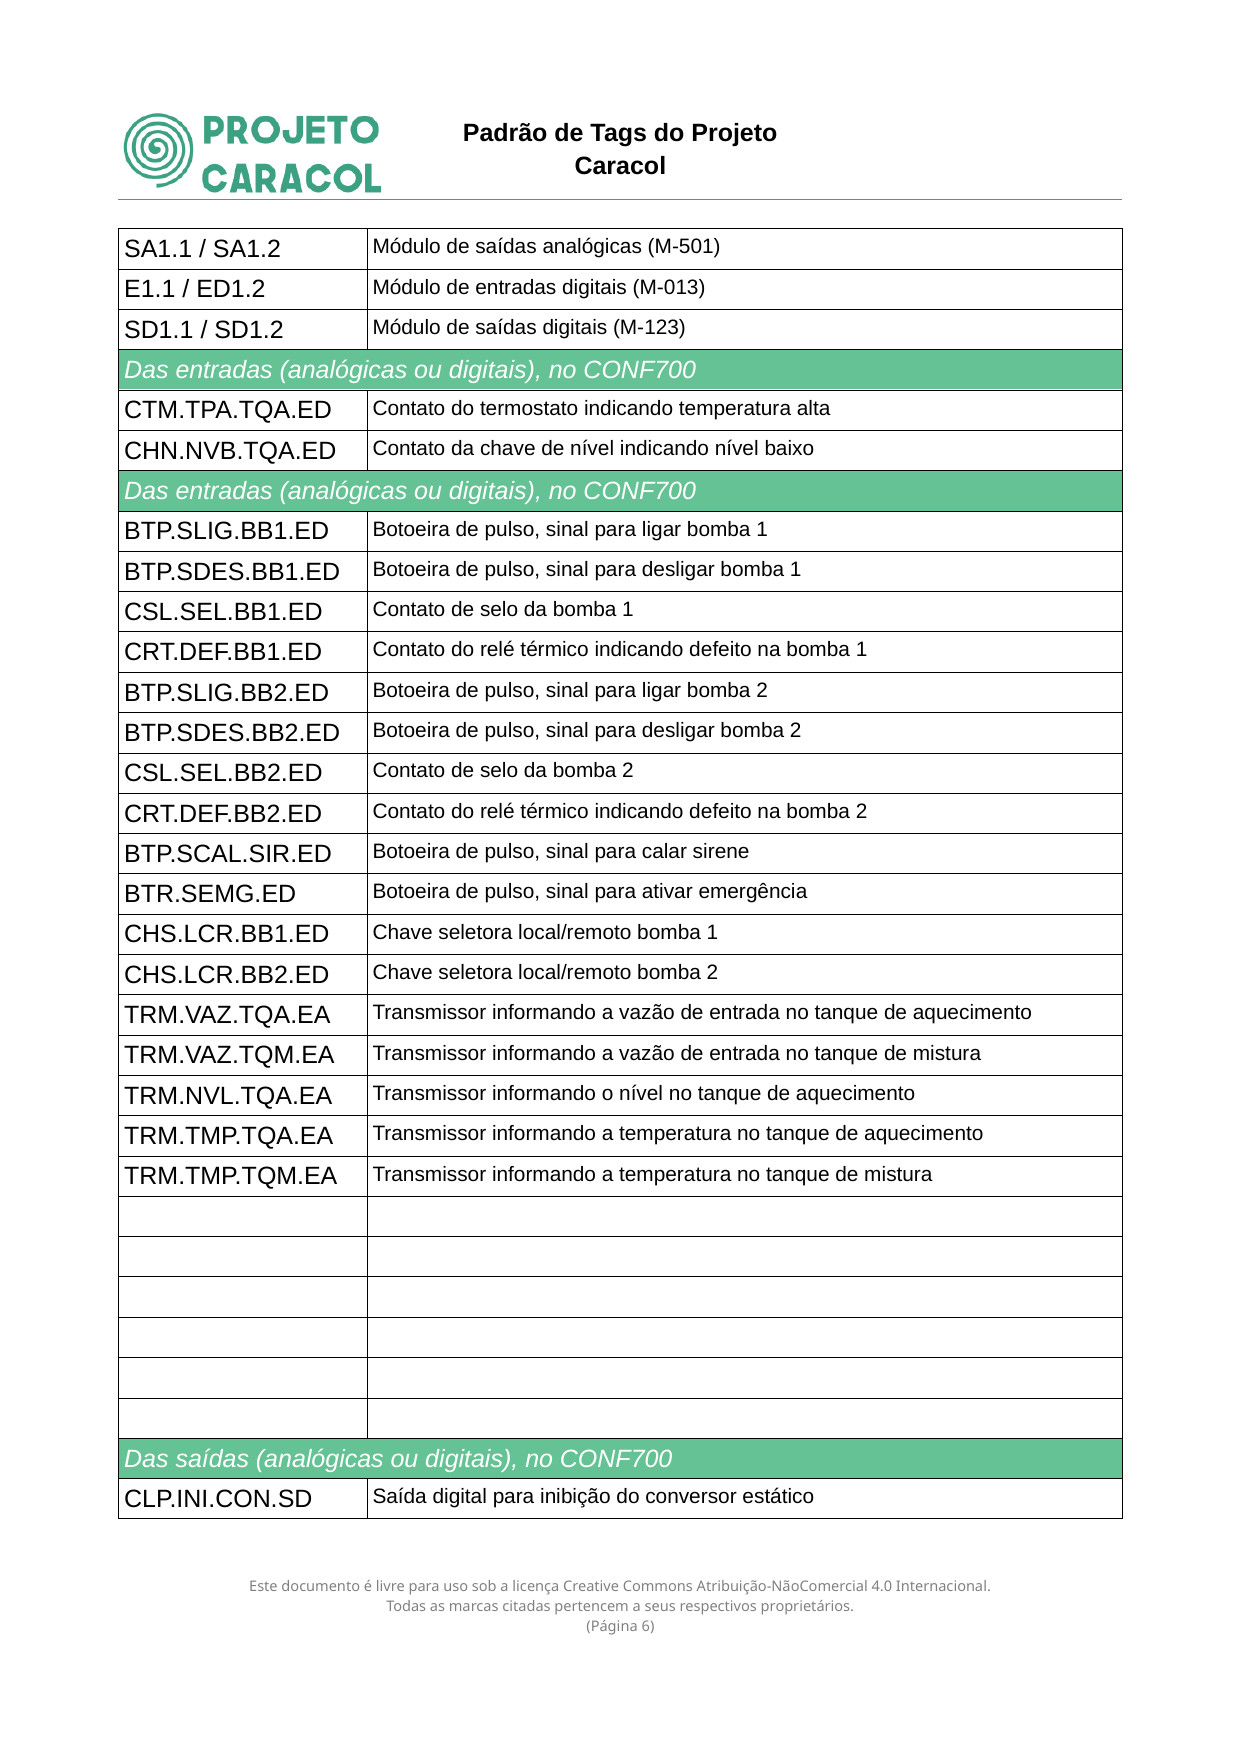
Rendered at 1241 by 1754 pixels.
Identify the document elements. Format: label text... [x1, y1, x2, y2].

table_cell [368, 1237, 1122, 1276]
table_cell BTP.SDES.BB2.ED [119, 713, 367, 752]
table_cell Saída digital para inibição do conversor estático [368, 1479, 1122, 1518]
table_cell CRT.DEF.BB1.ED [119, 632, 367, 672]
table_cell Chave seletora local/remoto bomba 2 [368, 955, 1122, 994]
table_cell [368, 1399, 1122, 1438]
table_cell CTM.TPA.TQA.ED [119, 391, 367, 430]
table_cell BTP.SLIG.BB1.ED [119, 512, 367, 551]
table_cell [368, 1277, 1122, 1317]
table_cell Botoeira de pulso, sinal para desligar bomba 1 [368, 552, 1122, 591]
table_cell [119, 1237, 367, 1276]
table_cell [368, 1318, 1122, 1357]
table_cell Contato do relé térmico indicando defeito na bomba 2 [368, 794, 1122, 833]
table_cell CHS.LCR.BB1.ED [119, 915, 367, 954]
table_cell Transmissor informando a temperatura no tanque de aquecimento [368, 1116, 1122, 1156]
table_cell [119, 1197, 367, 1236]
table_cell [119, 1399, 367, 1438]
table_cell SD1.1 / SD1.2 [119, 310, 367, 349]
table_cell Contato de selo da bomba 2 [368, 754, 1122, 793]
table_cell TRM.TMP.TQM.EA [119, 1157, 367, 1196]
table_cell CSL.SEL.BB1.ED [119, 592, 367, 631]
table_cell Botoeira de pulso, sinal para calar sirene [368, 834, 1122, 873]
table_cell Transmissor informando a vazão de entrada no tanque de mistura [368, 1036, 1122, 1075]
table_cell Chave seletora local/remoto bomba 1 [368, 915, 1122, 954]
table_cell Contato da chave de nível indicando nível baixo [368, 431, 1122, 470]
table_cell [368, 1358, 1122, 1397]
table_cell Módulo de entradas digitais (M-013) [368, 270, 1122, 309]
table_cell Contato do termostato indicando temperatura alta [368, 391, 1122, 430]
table_cell [119, 1277, 367, 1317]
table_cell Transmissor informando a vazão de entrada no tanque de aquecimento [368, 995, 1122, 1034]
table_cell [368, 1197, 1122, 1236]
table_cell Das entradas (analógicas ou digitais), no CONF700 [119, 471, 1122, 511]
table_cell E1.1 / ED1.2 [119, 270, 367, 309]
table_cell [119, 1358, 367, 1397]
table_cell CHN.NVB.TQA.ED [119, 431, 367, 470]
picture [118, 109, 387, 196]
table_cell Transmissor informando o nível no tanque de aquecimento [368, 1076, 1122, 1115]
table_cell BTP.SCAL.SIR.ED [119, 834, 367, 873]
table_cell Das entradas (analógicas ou digitais), no CONF700 [119, 350, 1122, 389]
table_cell TRM.VAZ.TQM.EA [119, 1036, 367, 1075]
table_cell TRM.NVL.TQA.EA [119, 1076, 367, 1115]
table_cell BTP.SLIG.BB2.ED [119, 673, 367, 712]
table_cell Botoeira de pulso, sinal para desligar bomba 2 [368, 713, 1122, 752]
table_cell Das saídas (analógicas ou digitais), no CONF700 [119, 1439, 1122, 1478]
table_cell Botoeira de pulso, sinal para ligar bomba 2 [368, 673, 1122, 712]
table_cell Contato do relé térmico indicando defeito na bomba 1 [368, 632, 1122, 672]
table_cell CSL.SEL.BB2.ED [119, 754, 367, 793]
table_cell TRM.VAZ.TQA.EA [119, 995, 367, 1034]
table_cell BTP.SDES.BB1.ED [119, 552, 367, 591]
table_cell Botoeira de pulso, sinal para ativar emergência [368, 874, 1122, 914]
table_cell TRM.TMP.TQA.EA [119, 1116, 367, 1156]
table_cell Módulo de saídas analógicas (M-501) [368, 229, 1122, 269]
table_cell Módulo de saídas digitais (M-123) [368, 310, 1122, 349]
table_cell Contato de selo da bomba 1 [368, 592, 1122, 631]
table_cell BTR.SEMG.ED [119, 874, 367, 914]
table_cell Transmissor informando a temperatura no tanque de mistura [368, 1157, 1122, 1196]
table_cell CHS.LCR.BB2.ED [119, 955, 367, 994]
table_cell Botoeira de pulso, sinal para ligar bomba 1 [368, 512, 1122, 551]
table_cell SA1.1 / SA1.2 [119, 229, 367, 269]
table_cell [119, 1318, 367, 1357]
table_cell CRT.DEF.BB2.ED [119, 794, 367, 833]
table_cell CLP.INI.CON.SD [119, 1479, 367, 1518]
